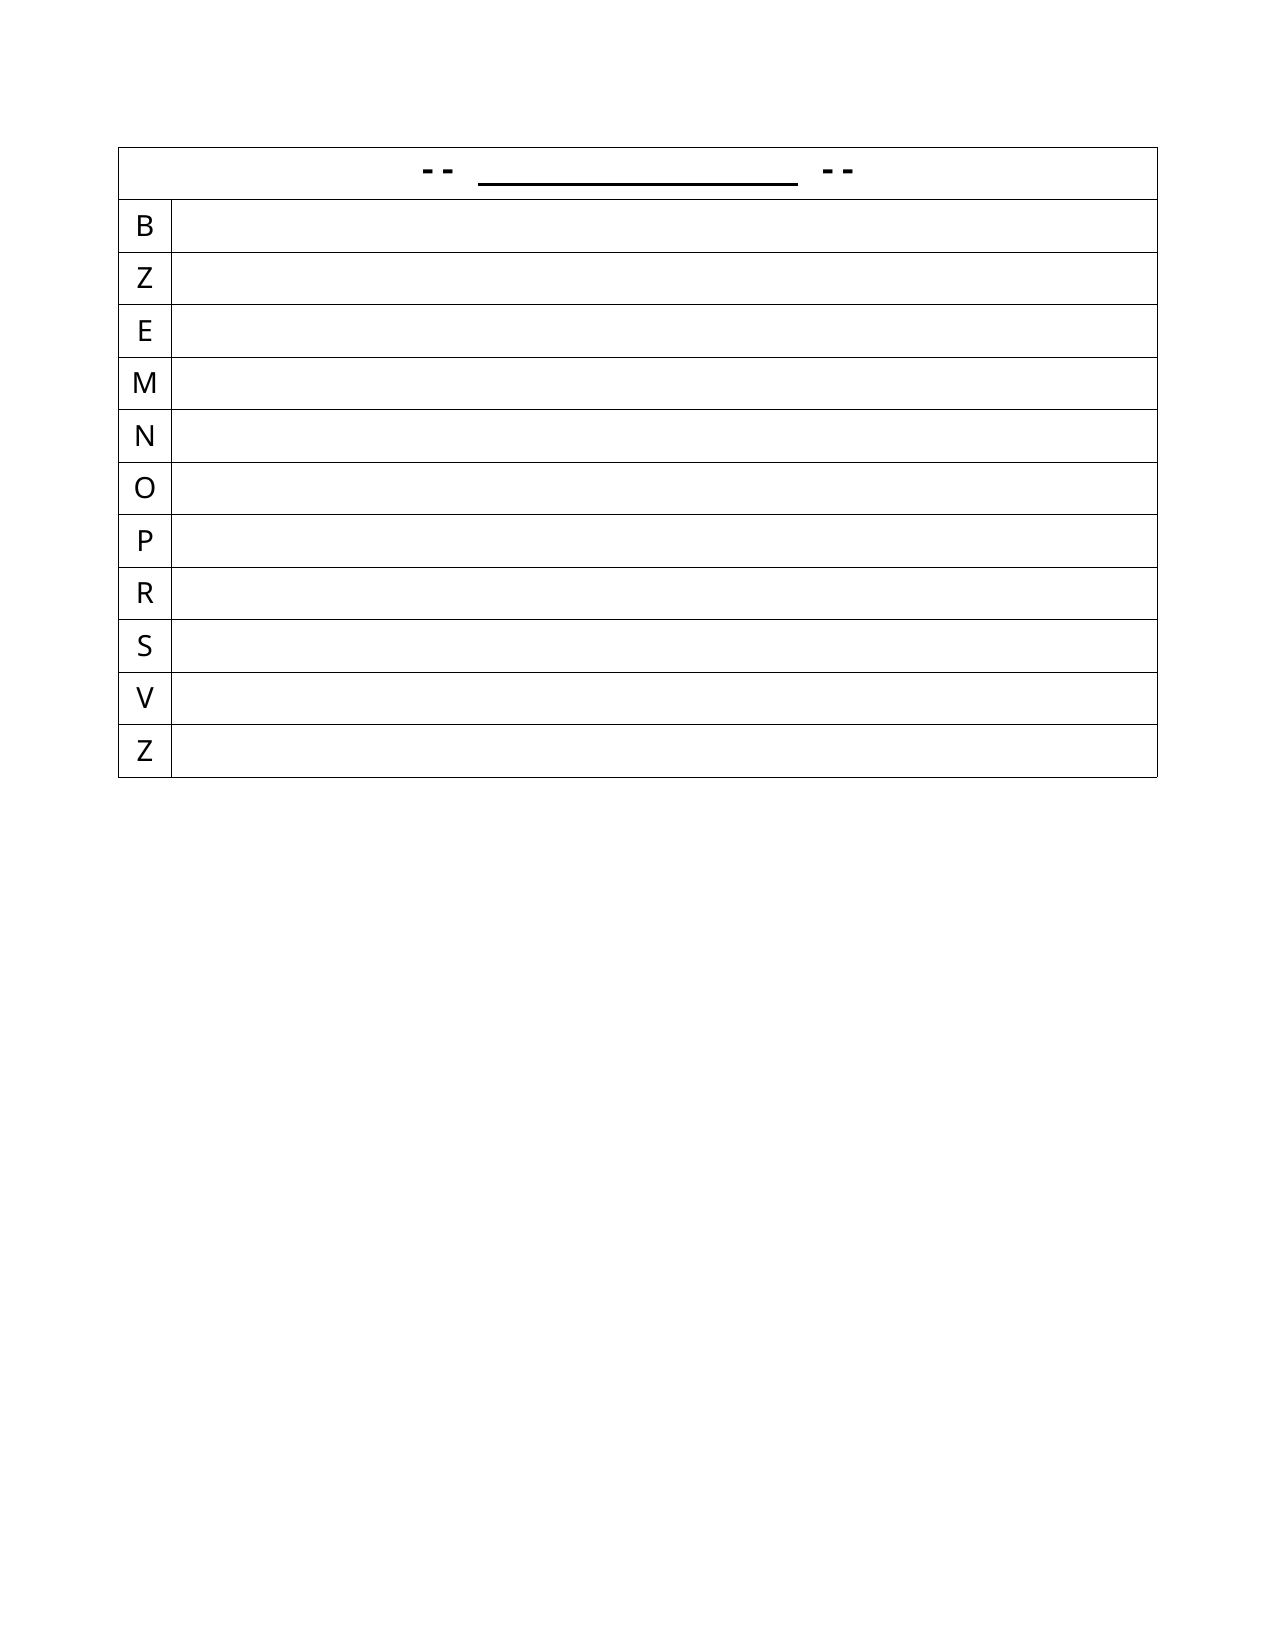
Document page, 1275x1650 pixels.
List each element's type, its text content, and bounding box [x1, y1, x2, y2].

table_cell O [119, 463, 171, 514]
table_cell P [119, 515, 171, 567]
table_header -- -- [119, 148, 1157, 199]
table_cell [172, 200, 1157, 252]
table_cell [172, 568, 1157, 619]
table_cell E [119, 305, 171, 357]
table_cell N [119, 410, 171, 462]
table_cell Z [119, 253, 171, 304]
table_cell Z [119, 725, 171, 777]
table_cell [172, 358, 1157, 409]
table_cell V [119, 673, 171, 724]
table_cell [172, 410, 1157, 462]
table_cell B [119, 200, 171, 252]
table_cell [172, 725, 1157, 777]
table_cell [172, 620, 1157, 672]
table_cell [172, 673, 1157, 724]
table_cell [172, 253, 1157, 304]
table_cell R [119, 568, 171, 619]
table_cell [172, 515, 1157, 567]
table_cell M [119, 358, 171, 409]
table_cell [172, 305, 1157, 357]
table_cell S [119, 620, 171, 672]
table_cell [172, 463, 1157, 514]
